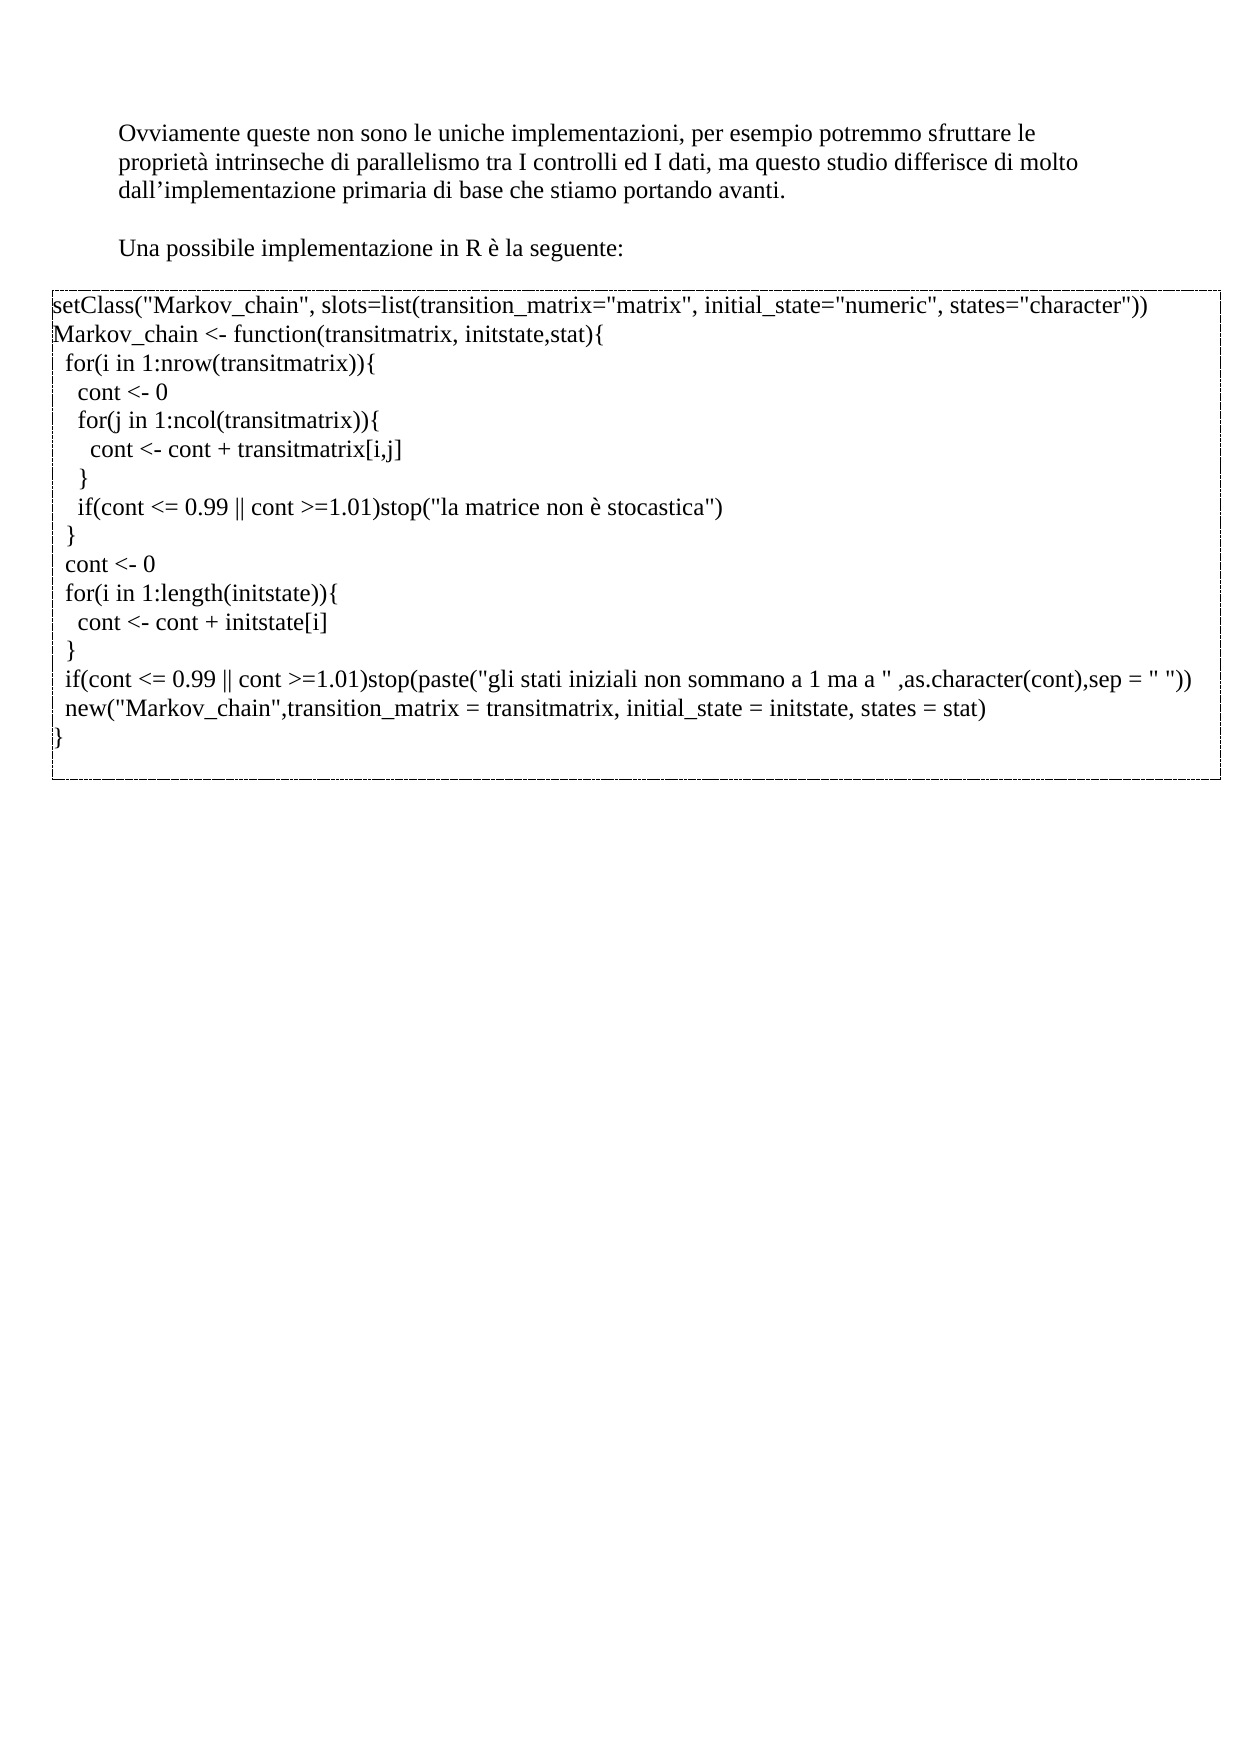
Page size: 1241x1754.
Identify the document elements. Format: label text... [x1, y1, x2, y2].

text Ovviamente queste non sono le uniche implementazioni, per esempio potremmo sfruttare le proprietà intrinseche di parallelismo tra I controlli ed I dati, ma questo studio differisce di molto dall’implementazione primaria di base che stiamo portando avanti. [118, 118, 1122, 204]
text Una possibile implementazione in R è la seguente: [118, 233, 1122, 262]
